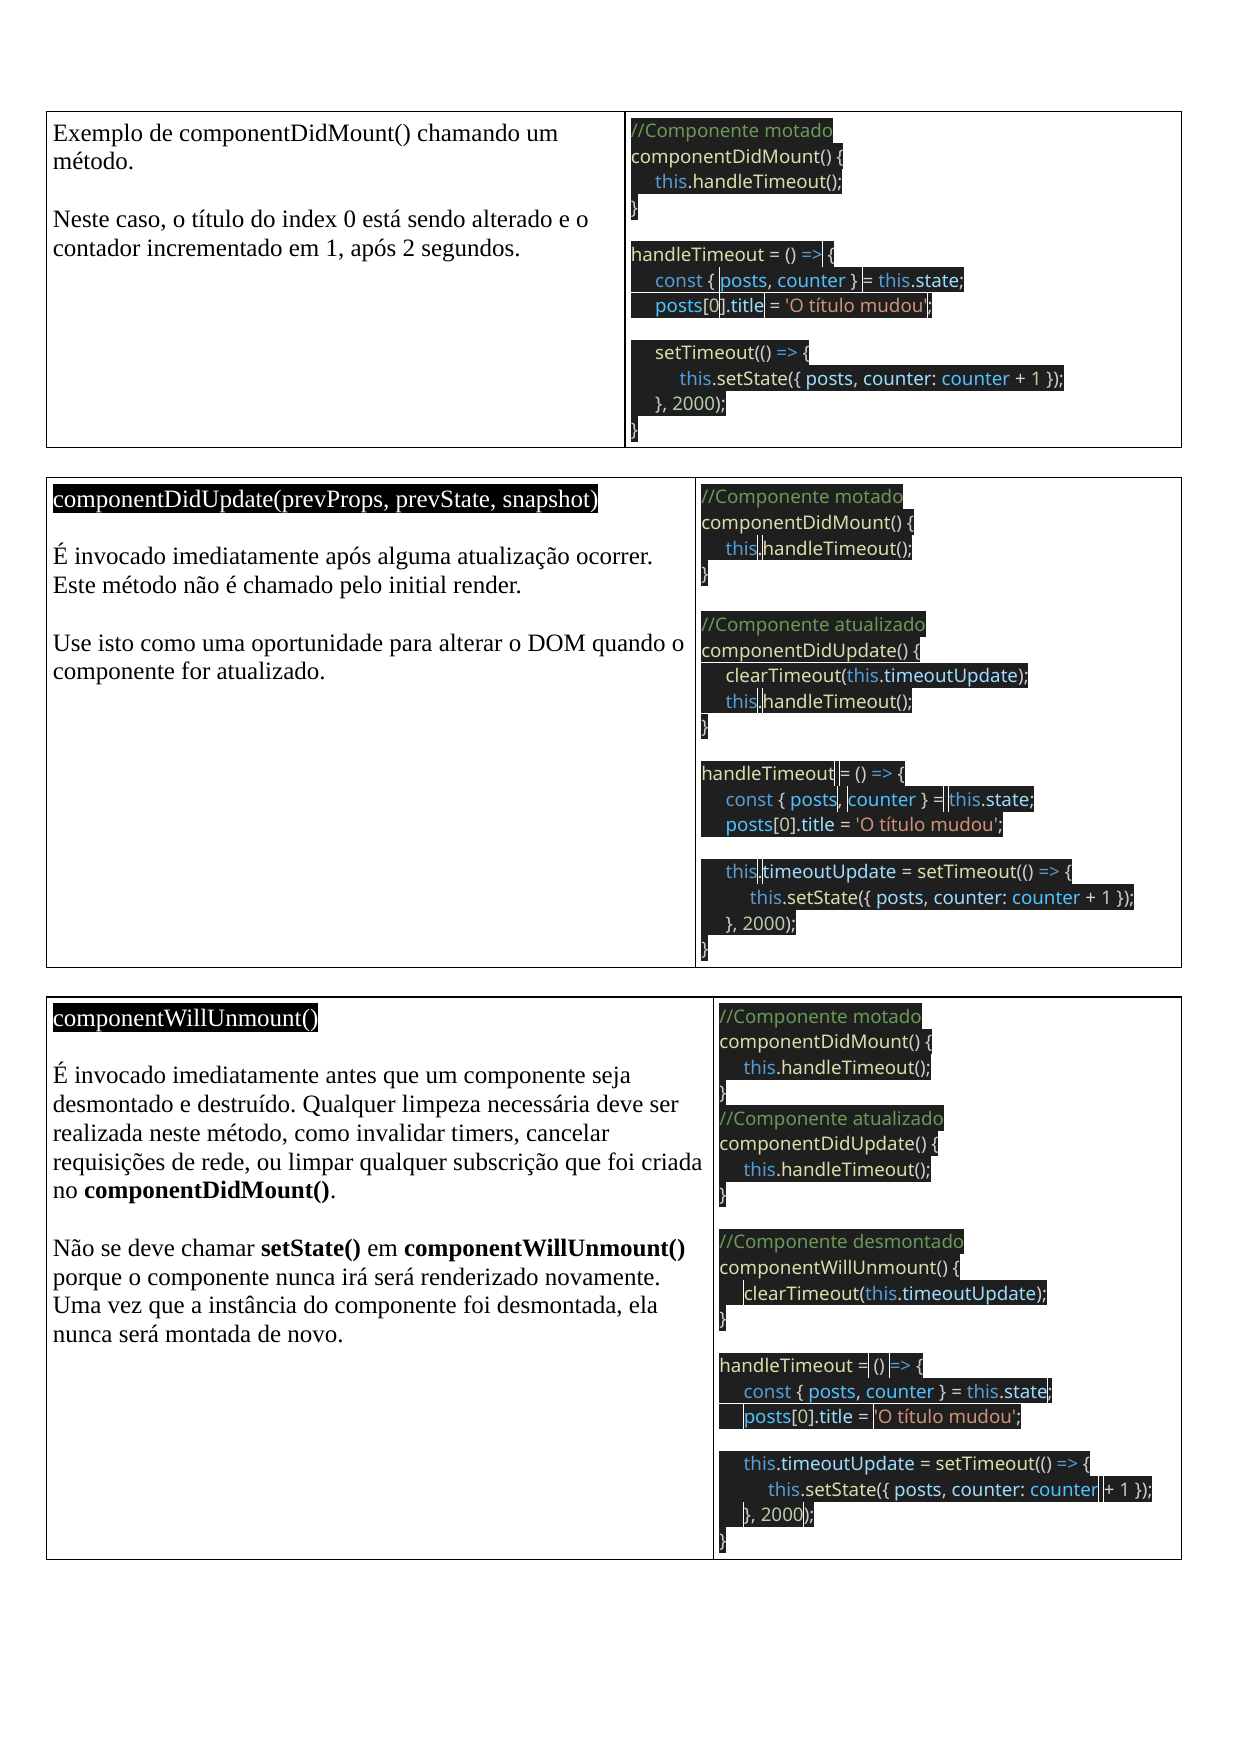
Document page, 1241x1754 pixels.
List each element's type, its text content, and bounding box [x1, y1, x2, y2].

table_header componentWillUnmount() É invocado imediatamente antes que um componente seja desmontado e destruído. Qualquer limpeza necessária deve ser realizada neste método, como invalidar timers, cancelar requisições de rede, ou limpar qualquer subscrição que foi criada no componentDidMount(). Não se deve chamar setState() em componentWillUnmount() porque o componente nunca irá será renderizado novamente. Uma vez que a instância do componente foi desmontada, ela nunca será montada de novo. [47, 998, 713, 1558]
table_header Exemplo de componentDidMount() chamando um método. Neste caso, o título do index 0 está sendo alterado e o contador incrementado em 1, após 2 segundos. [47, 112, 624, 447]
table_header //Componente motado componentDidMount() { this.handleTimeout(); } handleTimeout = () => { const { posts, counter } = this.state; posts[0].title = 'O título mudou'; setTimeout(() => { this.setState({ posts, counter: counter + 1 }); }, 2000); } [626, 112, 1181, 447]
table_header componentDidUpdate(prevProps, prevState, snapshot) É invocado imediatamente após alguma atualização ocorrer. Este método não é chamado pelo initial render. Use isto como uma oportunidade para alterar o DOM quando o componente for atualizado. [47, 478, 695, 967]
table_header //Componente motado componentDidMount() { this.handleTimeout(); } //Componente atualizado componentDidUpdate() { clearTimeout(this.timeoutUpdate); this.handleTimeout(); } handleTimeout = () => { const { posts, counter } = this.state; posts[0].title = 'O título mudou'; this.timeoutUpdate = setTimeout(() => { this.setState({ posts, counter: counter + 1 }); }, 2000); } [696, 478, 1181, 967]
table_header //Componente motado componentDidMount() { this.handleTimeout(); } //Componente atualizado componentDidUpdate() { this.handleTimeout(); } //Componente desmontado componentWillUnmount() { clearTimeout(this.timeoutUpdate); } handleTimeout = () => { const { posts, counter } = this.state; posts[0].title = 'O título mudou'; this.timeoutUpdate = setTimeout(() => { this.setState({ posts, counter: counter + 1 }); }, 2000); } [714, 998, 1181, 1558]
